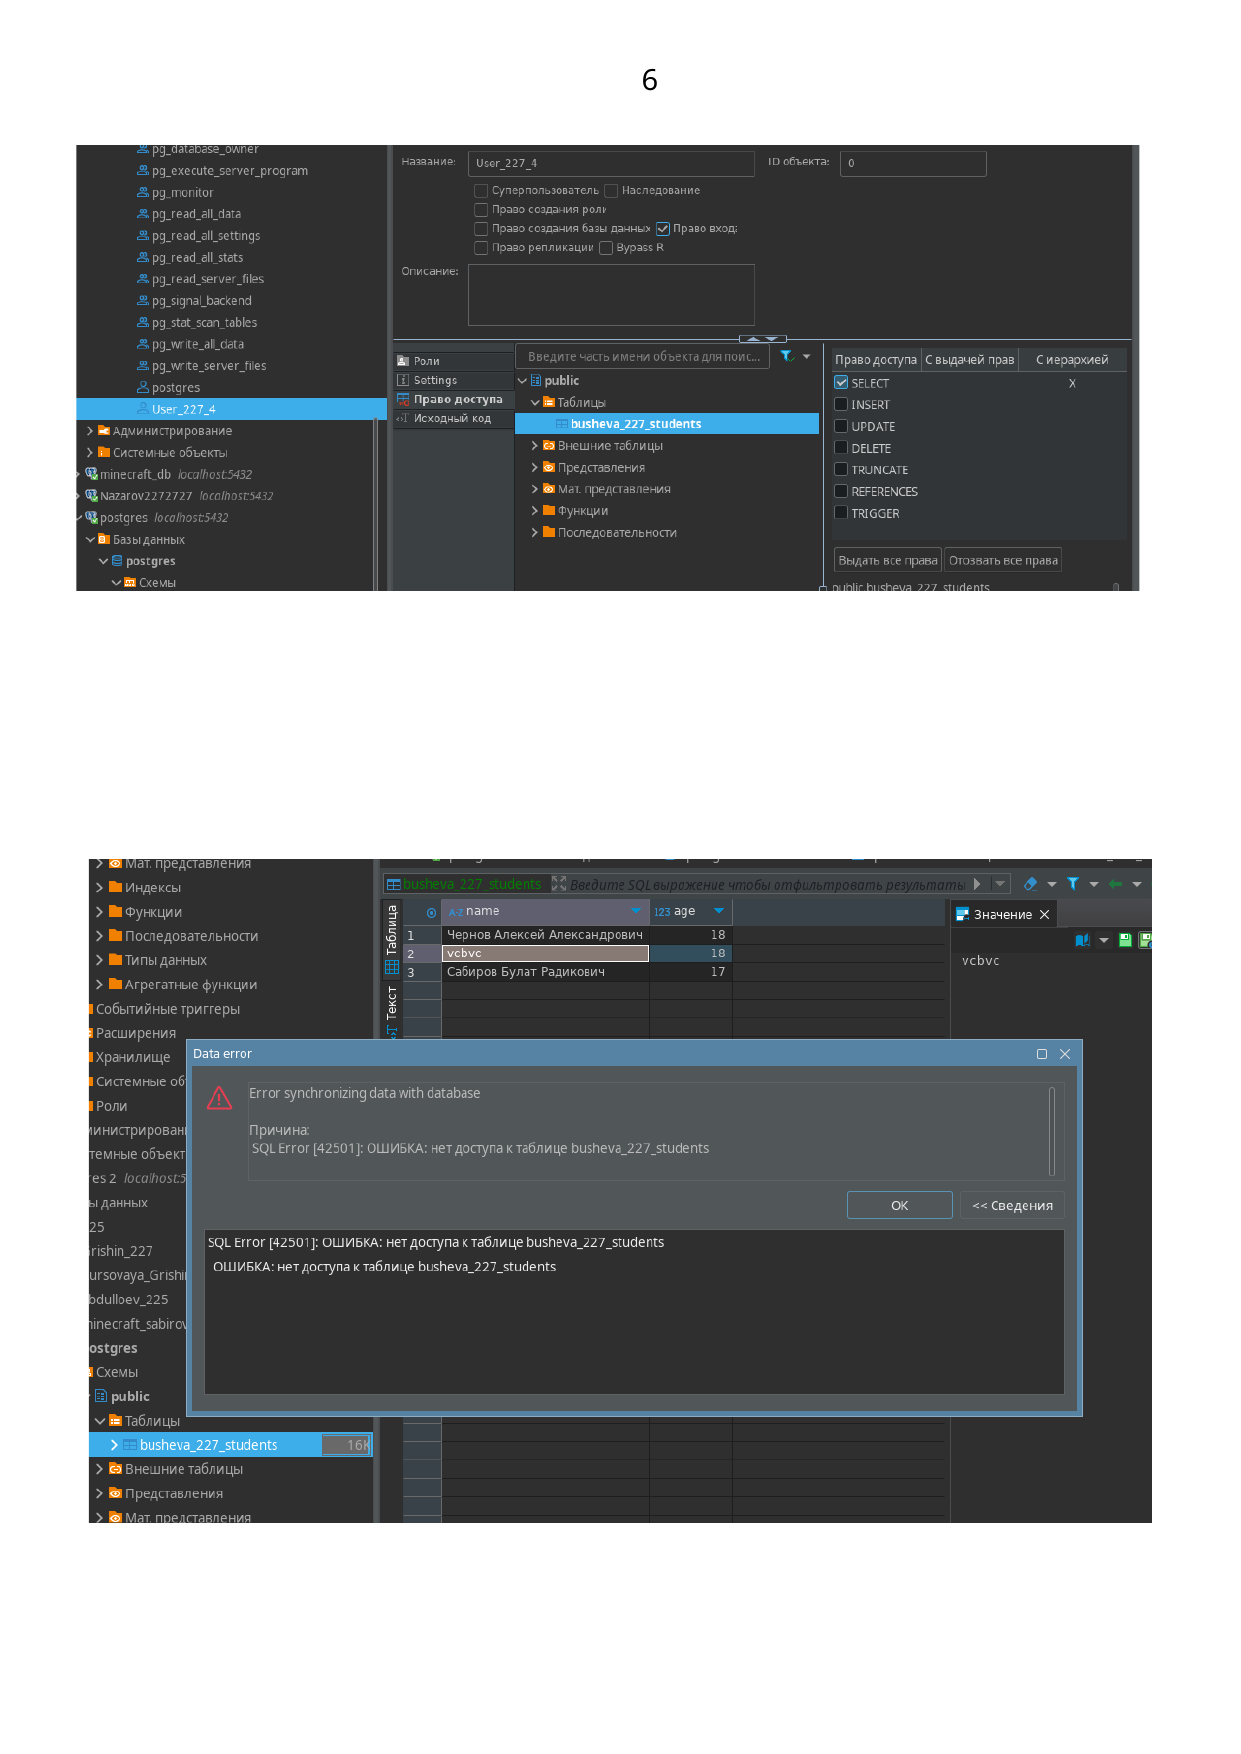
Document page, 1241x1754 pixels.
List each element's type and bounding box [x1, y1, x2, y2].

picture [76, 145, 1140, 591]
picture [88, 859, 1152, 1523]
